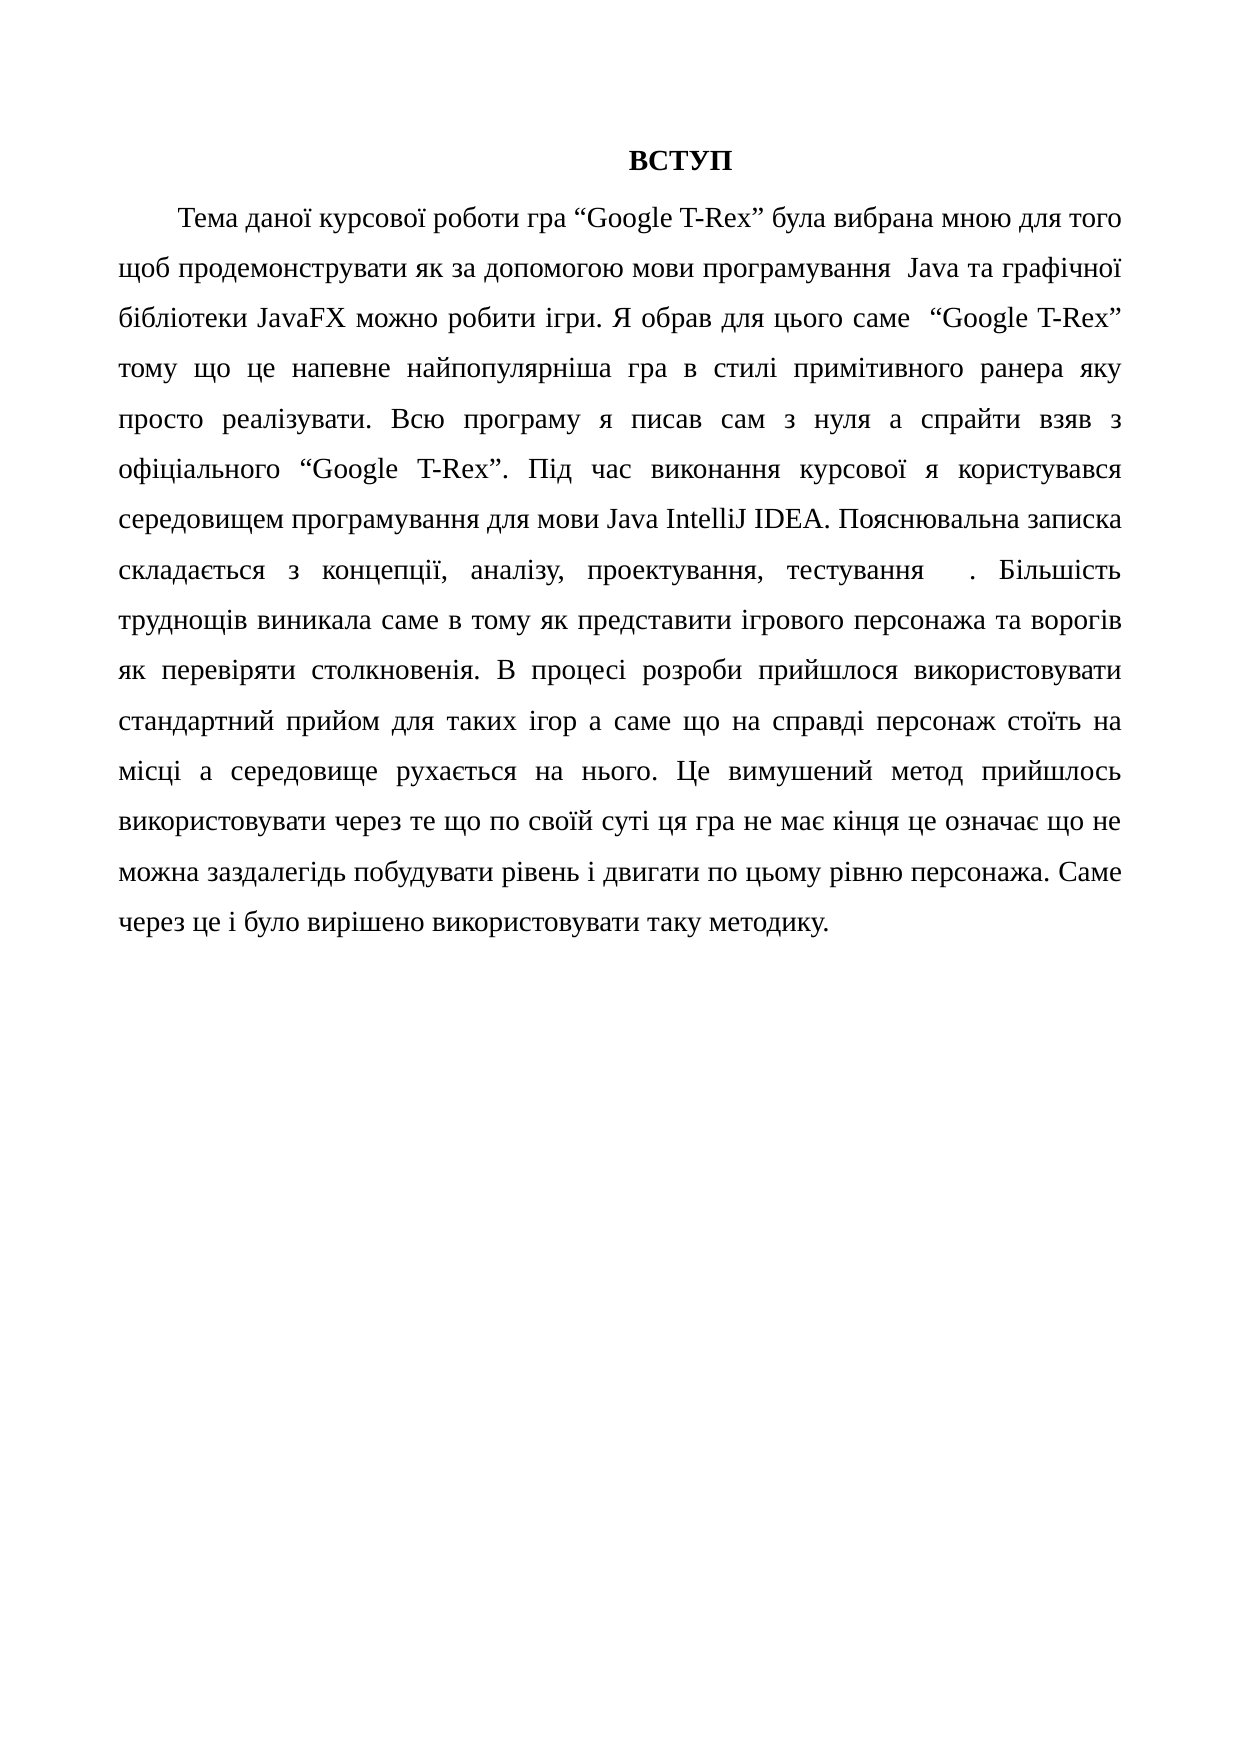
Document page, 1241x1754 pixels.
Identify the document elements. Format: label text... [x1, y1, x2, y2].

text Тема даної курсової роботи гра “Google T-Rex” була вибрана мною для того щоб продемонструвати як за допомогою мови програмування Java та графічної бібліотеки JavaFX можно робити ігри. Я обрав для цього саме “Google T-Rex” тому що це напевне найпопулярніша гра в стилі примітивного ранера яку просто реалізувати. Всю програму я писав сам з нуля а спрайти взяв з офіціального “Google T-Rex”. Під час виконання курсової я користувався середовищем програмування для мови Java IntelliJ IDEA. Пояснювальна записка складається з концепції, аналізу, проектування, тестування . Більшість труднощів виникала саме в тому як представити ігрового персонажа та ворогів як перевіряти столкновенія. В процесі розроби прийшлося використовувати стандартний прийом для таких ігор а саме що на справді персонаж стоїть на місці а середовище рухається на нього. Це вимушений метод прийшлось використовувати через те що по своїй суті ця гра не має кінця це означає що не можна заздалегідь побудувати рівень і двигати по цьому рівню персонажа. Саме через це і було вирішено використовувати таку методику. [118, 200, 1123, 938]
subtitle ВСТУП [163, 143, 1123, 177]
